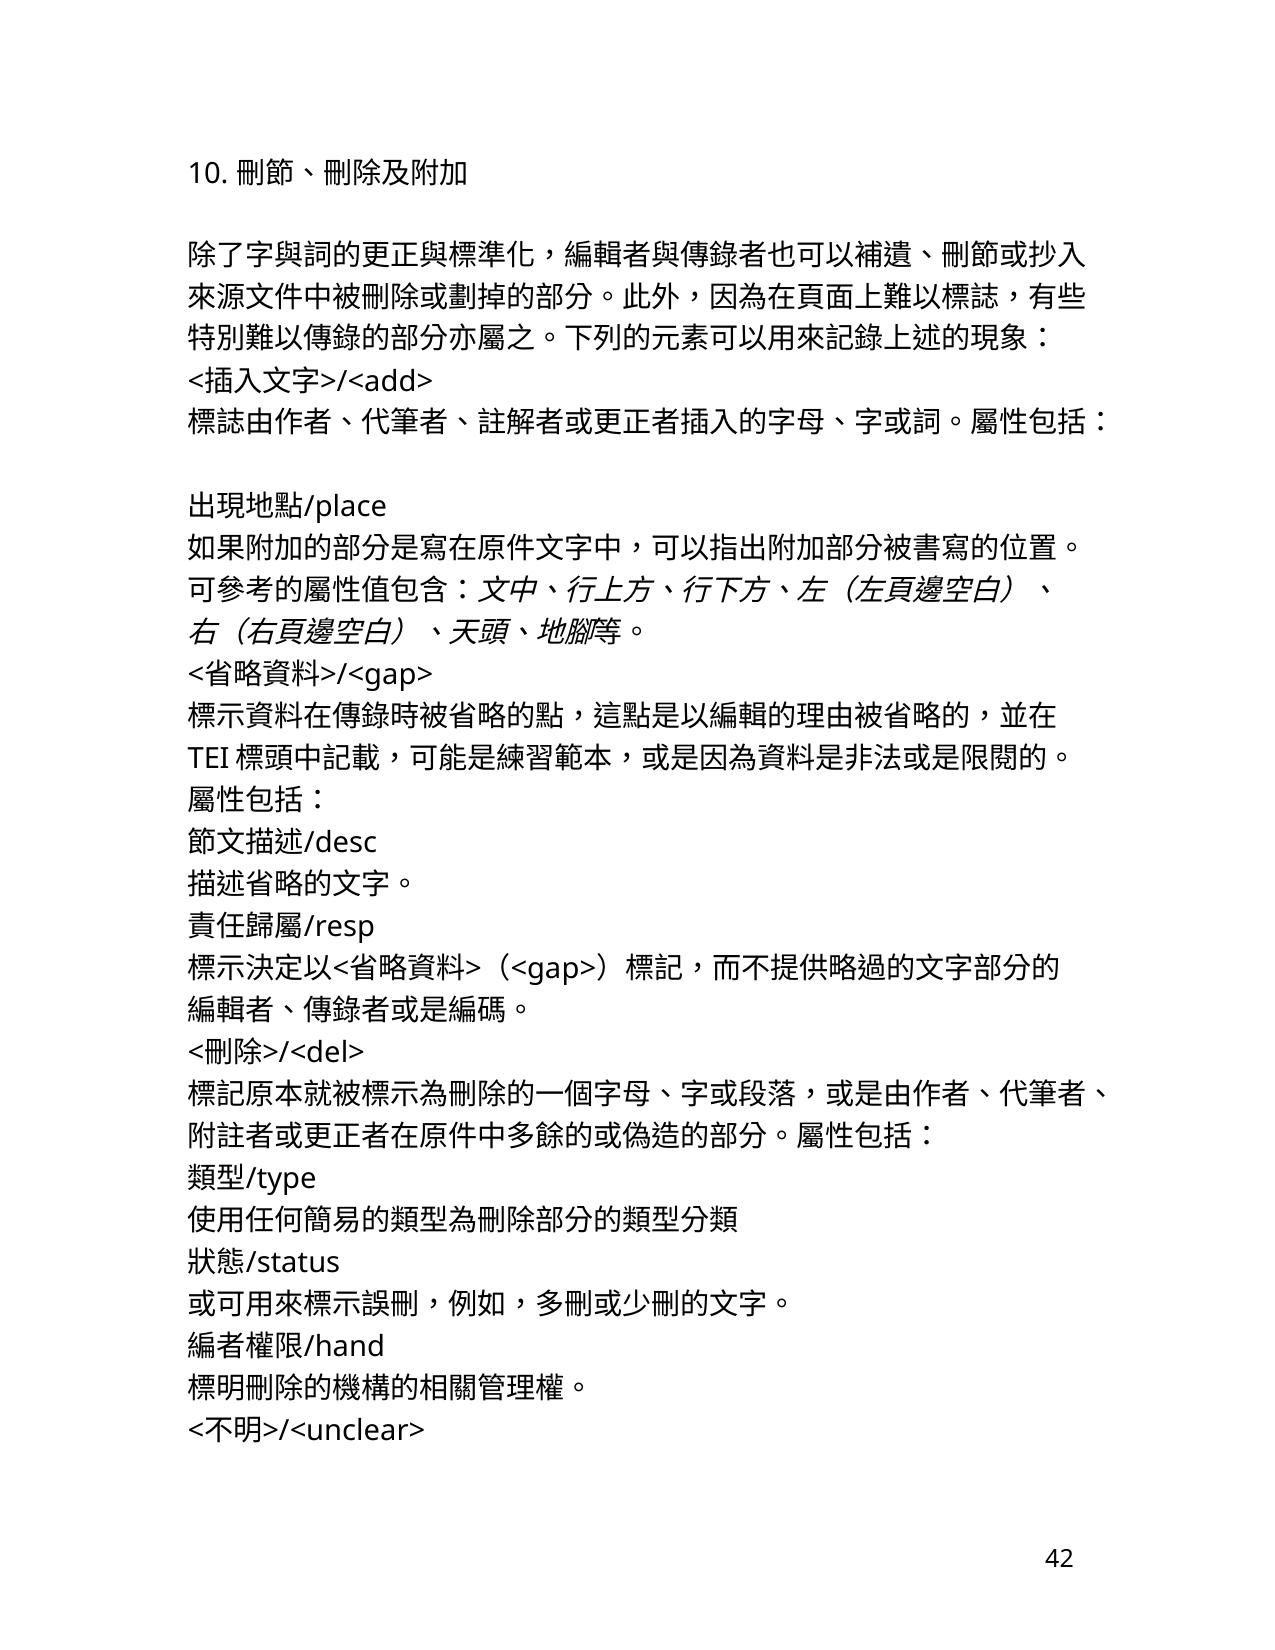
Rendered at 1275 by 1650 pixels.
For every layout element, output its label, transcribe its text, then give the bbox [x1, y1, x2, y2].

text 或可用來標示誤刪，例如，多刪或少刪的文字。 [187, 1281, 1087, 1323]
text 使用任何簡易的類型為刪除部分的類型分類 [187, 1197, 1087, 1239]
text <不明>/<unclear> [187, 1407, 1087, 1449]
text 編者權限/hand [187, 1323, 1087, 1365]
text <刪除>/<del> [187, 1029, 1087, 1071]
text 除了字與詞的更正與標準化，編輯者與傳錄者也可以補遺、刪節或抄入來源文件中被刪除或劃掉的部分。此外，因為在頁面上難以標誌，有些特別難以傳錄的部分亦屬之。下列的元素可以用來記錄上述的現象： [187, 231, 1087, 357]
text <省略資料>/<gap> [187, 651, 1087, 693]
text 出現地點/place [187, 483, 1087, 525]
text 責任歸屬/resp [187, 903, 1087, 945]
text 標誌由作者、代筆者、註解者或更正者插入的字母、字或詞。屬性包括： [187, 399, 1087, 483]
text 節文描述/desc [187, 819, 1087, 861]
text 如果附加的部分是寫在原件文字中，可以指出附加部分被書寫的位置。可參考的屬性值包含：文中、行上方、行下方、左（左頁邊空白）、右（右頁邊空白）、天頭、地腳等。 [187, 525, 1087, 651]
text 狀態/status [187, 1239, 1087, 1281]
text 描述省略的文字。 [187, 861, 1087, 903]
text 標明刪除的機構的相關管理權。 [187, 1365, 1087, 1407]
text 標示決定以<省略資料>（<gap>）標記，而不提供略過的文字部分的編輯者、傳錄者或是編碼。 [187, 945, 1087, 1029]
text 10. 刪節、刪除及附加 [187, 150, 1087, 192]
text <插入文字>/<add> [187, 357, 1087, 399]
text 類型/type [187, 1155, 1087, 1197]
text 標示資料在傳錄時被省略的點，這點是以編輯的理由被省略的，並在TEI標頭中記載，可能是練習範本，或是因為資料是非法或是限閱的。屬性包括： [187, 693, 1087, 819]
text 標記原本就被標示為刪除的一個字母、字或段落，或是由作者、代筆者、附註者或更正者在原件中多餘的或偽造的部分。屬性包括： [187, 1071, 1087, 1155]
